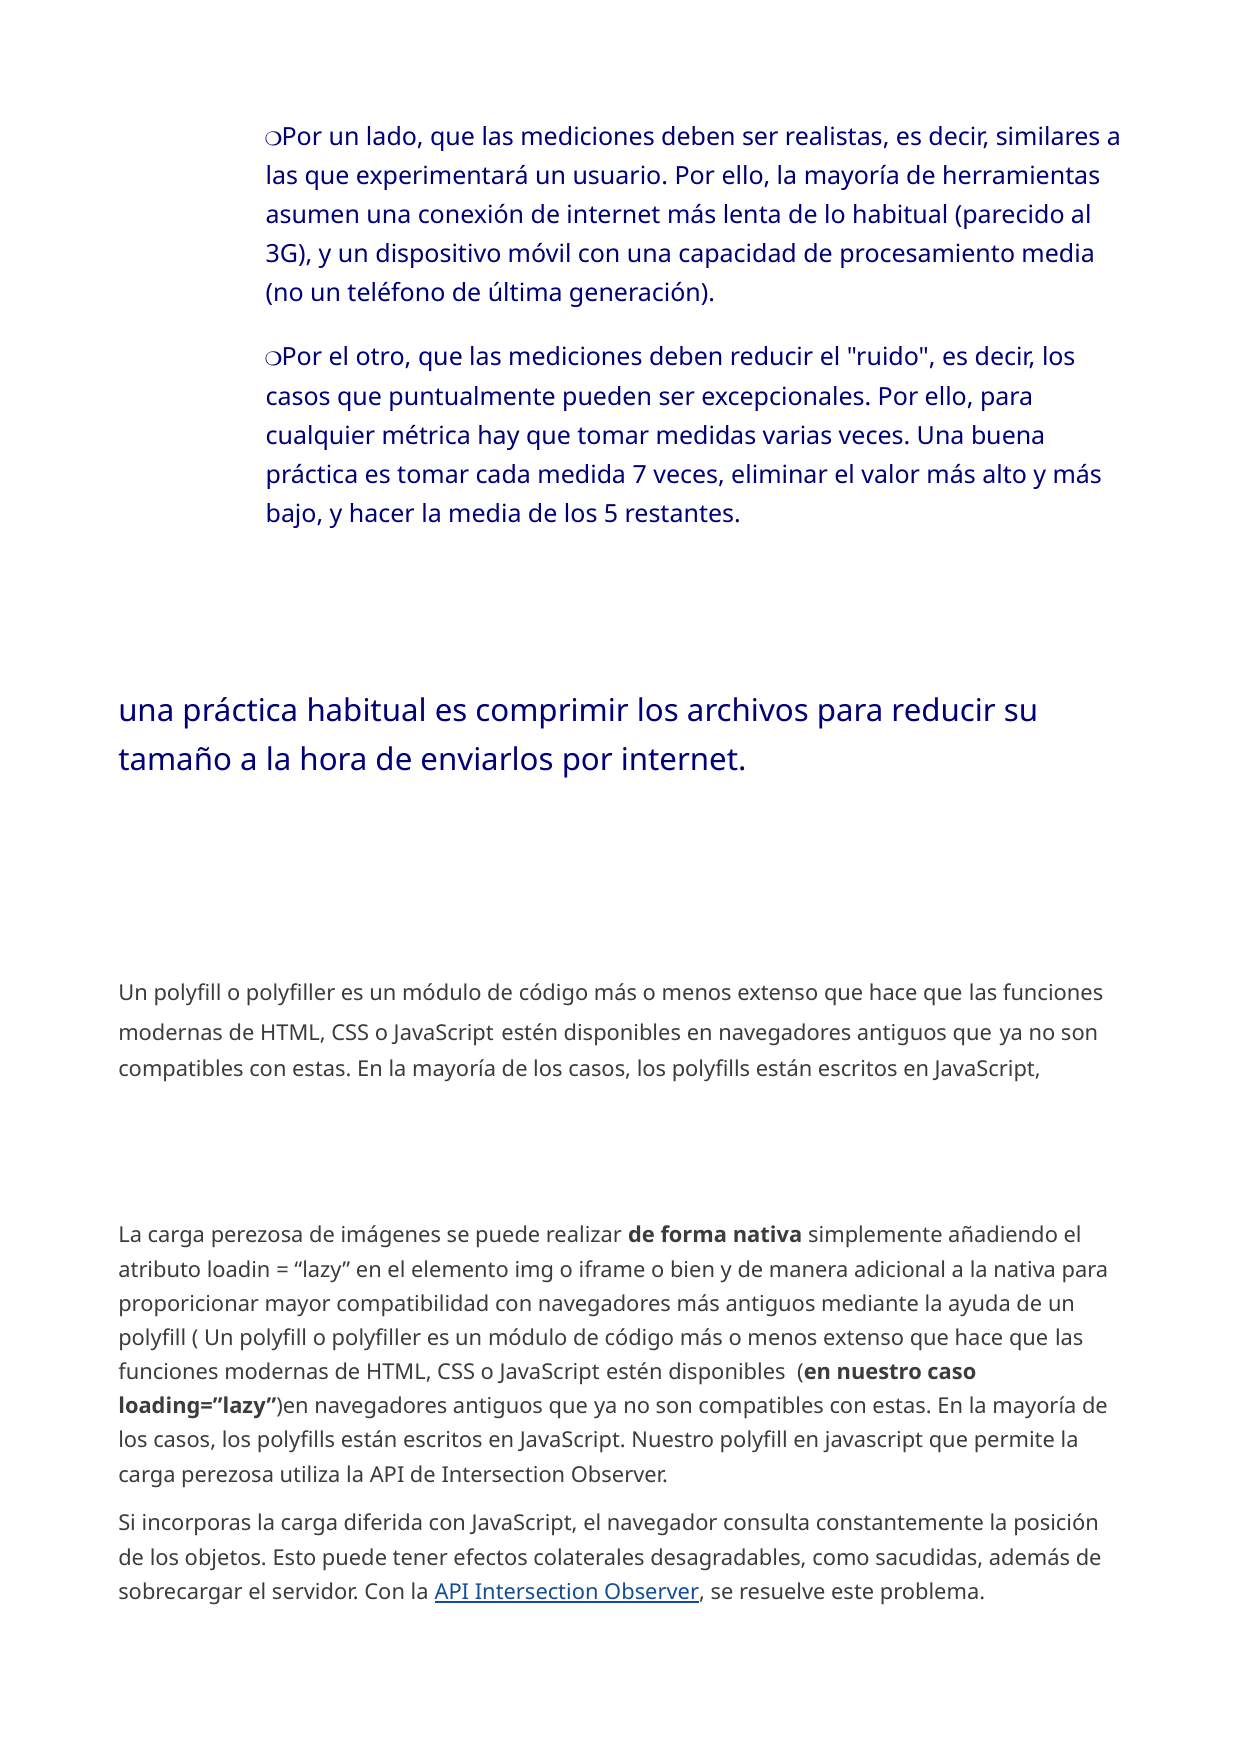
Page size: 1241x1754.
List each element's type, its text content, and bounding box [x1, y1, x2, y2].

text una práctica habitual es comprimir los archivos para reducir su tamaño a la hora de enviarlos por internet. [118, 688, 1122, 779]
list Por el otro, que las mediciones deben reducir el "ruido", es decir, los casos que puntualmente pueden ser excepcionales. Por ello, para cualquier métrica hay que tomar medidas varias veces. Una buena práctica es tomar cada medida 7 veces, eliminar el valor más alto y más bajo, y hacer la media de los 5 restantes. [118, 339, 1122, 530]
list Por un lado, que las mediciones deben ser realistas, es decir, similares a las que experimentará un usuario. Por ello, la mayoría de herramientas asumen una conexión de internet más lenta de lo habitual (parecido al 3G), y un dispositivo móvil con una capacidad de procesamiento media (no un teléfono de última generación). [118, 118, 1122, 309]
text Si incorporas la carga diferida con JavaScript, el navegador consulta constantemente la posición de los objetos. Esto puede tener efectos colaterales desagradables, como sacudidas, además de sobrecargar el servidor. Con la API Intersection Observer, se resuelve este problema. [118, 1507, 1122, 1605]
text La carga perezosa de imágenes se puede realizar de forma nativa simplemente añadiendo el atributo loadin = “lazy” en el elemento img o iframe o bien y de manera adicional a la nativa para proporicionar mayor compatibilidad con navegadores más antiguos mediante la ayuda de un polyfill ( Un polyfill o polyfiller es un módulo de código más o menos extenso que hace que las funciones modernas de HTML, CSS o JavaScript estén disponibles (en nuestro caso loading=”lazy”)en navegadores antiguos que ya no son compatibles con estas. En la mayoría de los casos, los polyfills están escritos en JavaScript. Nuestro polyfill en javascript que permite la carga perezosa utiliza la API de Intersection Observer. [118, 1219, 1122, 1488]
text Un polyfill o polyfiller es un módulo de código más o menos extenso que hace que las funciones modernas de HTML, CSS o JavaScript estén disponibles en navegadores antiguos que ya no son compatibles con estas. En la mayoría de los casos, los polyfills están escritos en JavaScript, [118, 976, 1122, 1083]
